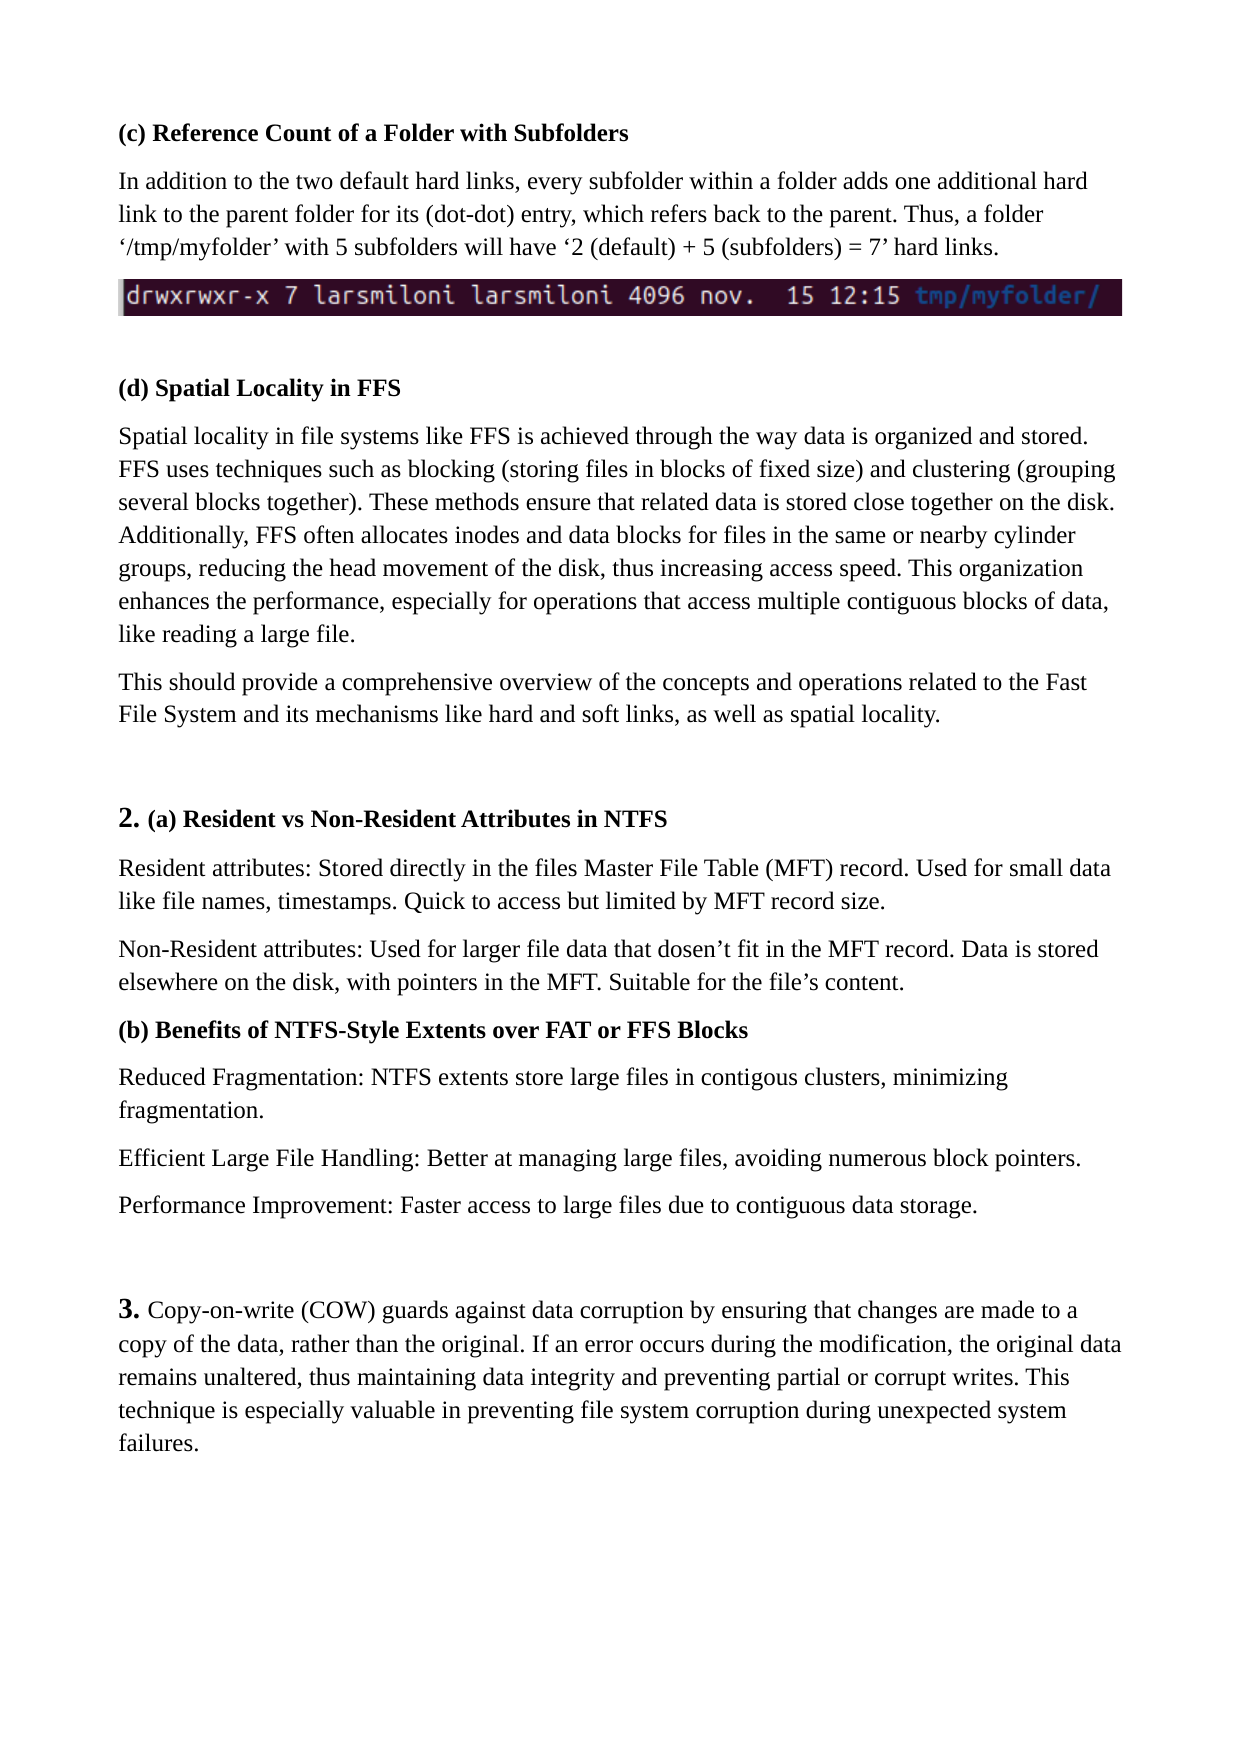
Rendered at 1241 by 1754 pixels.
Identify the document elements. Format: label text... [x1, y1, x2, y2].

text Non-Resident attributes: Used for larger file data that dosen’t fit in the MFT record. Data is stored elsewhere on the disk, with pointers in the MFT. Suitable for the file’s content. [118, 934, 1122, 996]
text Spatial locality in file systems like FFS is achieved through the way data is organized and stored. FFS uses techniques such as blocking (storing files in blocks of fixed size) and clustering (grouping several blocks together). These methods ensure that related data is stored close together on the disk. Additionally, FFS often allocates inodes and data blocks for files in the same or nearby cylinder groups, reducing the head movement of the disk, thus increasing access speed. This organization enhances the performance, especially for operations that access multiple contiguous blocks of data, like reading a large file. [118, 421, 1122, 648]
text (c) Reference Count of a Folder with Subfolders [118, 118, 1122, 147]
text Performance Improvement: Faster access to large files due to contiguous data storage. [118, 1191, 1122, 1219]
text (d) Spatial Locality in FFS [118, 373, 1122, 402]
text This should provide a comprehensive overview of the concepts and operations related to the Fast File System and its mechanisms like hard and soft links, as well as spatial locality. [118, 667, 1122, 728]
text Resident attributes: Stored directly in the files Master File Table (MFT) record. Used for small data like file names, timestamps. Quick to access but limited by MFT record size. [118, 853, 1122, 915]
text 2. (a) Resident vs Non-Resident Attributes in NTFS [118, 800, 1122, 834]
text In addition to the two default hard links, every subfolder within a folder adds one additional hard link to the parent folder for its (dot-dot) entry, which refers back to the parent. Thus, a folder ‘/tmp/myfolder’ with 5 subfolders will have ‘2 (default) + 5 (subfolders) = 7’ hard links. [118, 166, 1122, 261]
text (b) Benefits of NTFS-Style Extents over FAT or FFS Blocks [118, 1015, 1122, 1043]
picture [118, 279, 1123, 316]
text 3. Copy-on-write (COW) guards against data corruption by ensuring that changes are made to a copy of the data, rather than the original. If an error occurs during the modification, the original data remains unaltered, thus maintaining data integrity and preventing partial or corrupt writes. This technique is especially valuable in preventing file system corruption during unexpected system failures. [118, 1291, 1122, 1457]
text Efficient Large File Handling: Better at managing large files, avoiding numerous block pointers. [118, 1143, 1122, 1172]
text Reduced Fragmentation: NTFS extents store large files in contigous clusters, minimizing fragmentation. [118, 1062, 1122, 1124]
